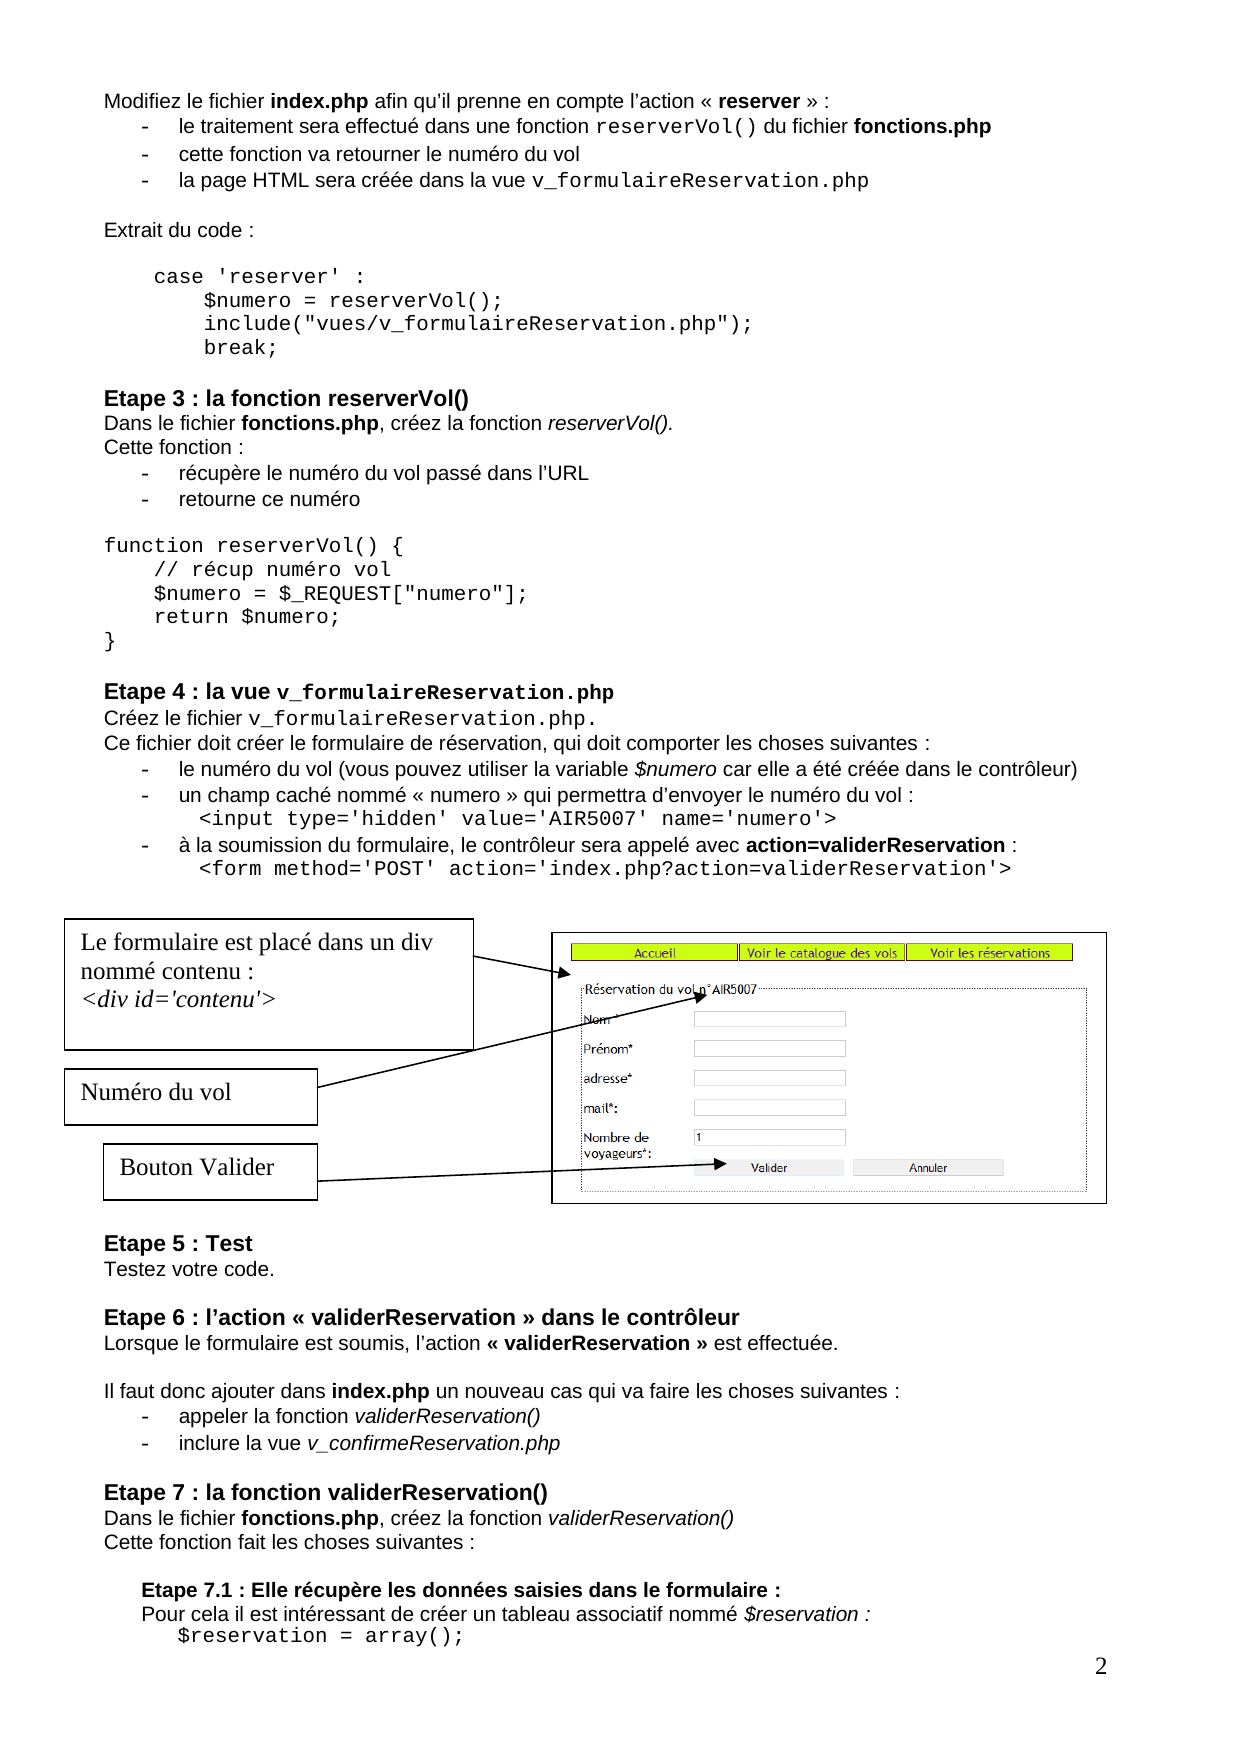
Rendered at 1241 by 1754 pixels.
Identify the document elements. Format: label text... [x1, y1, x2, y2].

text function reserverVol() { [103, 536, 1107, 559]
text Etape 7 : la fonction validerReservation() [103, 1479, 1107, 1506]
list cette fonction va retourner le numéro du vol [141, 140, 1107, 167]
text Cette fonction fait les choses suivantes : [103, 1529, 1107, 1553]
list la page HTML sera créée dans la vue v_formulaireReservation.php [141, 167, 1107, 194]
text Modifiez le fichier index.php afin qu’il prenne en compte l’action « reserver » : [103, 89, 1107, 113]
text Cette fonction : [103, 435, 1107, 459]
text Etape 6 : l’action « validerReservation » dans le contrôleur [103, 1304, 1107, 1331]
text <input type='hidden' value='AIR5007' name='numero'> [103, 808, 1107, 832]
text include("vues/v_formulaireReservation.php"); [103, 313, 1107, 337]
text <form method='POST' action='index.php?action=validerReservation'> [103, 858, 1107, 882]
text Extrait du code : [103, 218, 1107, 242]
text Créez le fichier v_formulaireReservation.php. [103, 705, 1107, 731]
list récupère le numéro du vol passé dans l’URL [141, 459, 1107, 485]
text } [103, 630, 1107, 654]
text Pour cela il est intéressant de créer un tableau associatif nommé $reservation : [141, 1601, 1107, 1625]
list le traitement sera effectué dans une fonction reserverVol() du fichier fonctions.php [141, 113, 1107, 140]
list à la soumission du formulaire, le contrôleur sera appelé avec action=validerReservation : [141, 832, 1107, 858]
text $numero = reserverVol(); [103, 290, 1107, 313]
text // récup numéro vol [103, 559, 1107, 583]
text break; [103, 337, 1107, 361]
text Lorsque le formulaire est soumis, l’action « validerReservation » est effectuée. [103, 1331, 1107, 1354]
text case 'reserver' : [103, 266, 1107, 290]
text Etape 4 : la vue v_formulaireReservation.php [103, 678, 1107, 705]
text $numero = $_REQUEST["numero"]; [103, 583, 1107, 606]
text Etape 5 : Test [103, 1230, 1107, 1256]
list retourne ce numéro [141, 485, 1107, 512]
text Le formulaire est placé dans un div nommé contenu : [80, 927, 458, 984]
text Dans le fichier fonctions.php, créez la fonction reserverVol(). [103, 411, 1107, 435]
text $reservation = array(); [141, 1625, 1107, 1649]
text Dans le fichier fonctions.php, créez la fonction validerReservation() [103, 1506, 1107, 1529]
list inclure la vue v_confirmeReservation.php [141, 1429, 1107, 1455]
text Bouton Valider [119, 1152, 302, 1181]
text Numéro du vol [80, 1077, 302, 1106]
text Etape 3 : la fonction reserverVol() [103, 384, 1107, 411]
list le numéro du vol (vous pouvez utiliser la variable $numero car elle a été créée dans le contrôleur) [141, 755, 1107, 782]
text <div id='contenu'> [80, 984, 458, 1013]
list un champ caché nommé « numero » qui permettra d’envoyer le numéro du vol : [141, 782, 1107, 808]
text Il faut donc ajouter dans index.php un nouveau cas qui va faire les choses suivantes : [103, 1378, 1107, 1402]
text Testez votre code. [103, 1256, 1107, 1280]
text Ce fichier doit créer le formulaire de réservation, qui doit comporter les choses suivantes : [103, 731, 1107, 755]
list appeler la fonction validerReservation() [141, 1402, 1107, 1429]
text Etape 7.1 : Elle récupère les données saisies dans le formulaire : [141, 1577, 1107, 1601]
text return $numero; [103, 606, 1107, 630]
